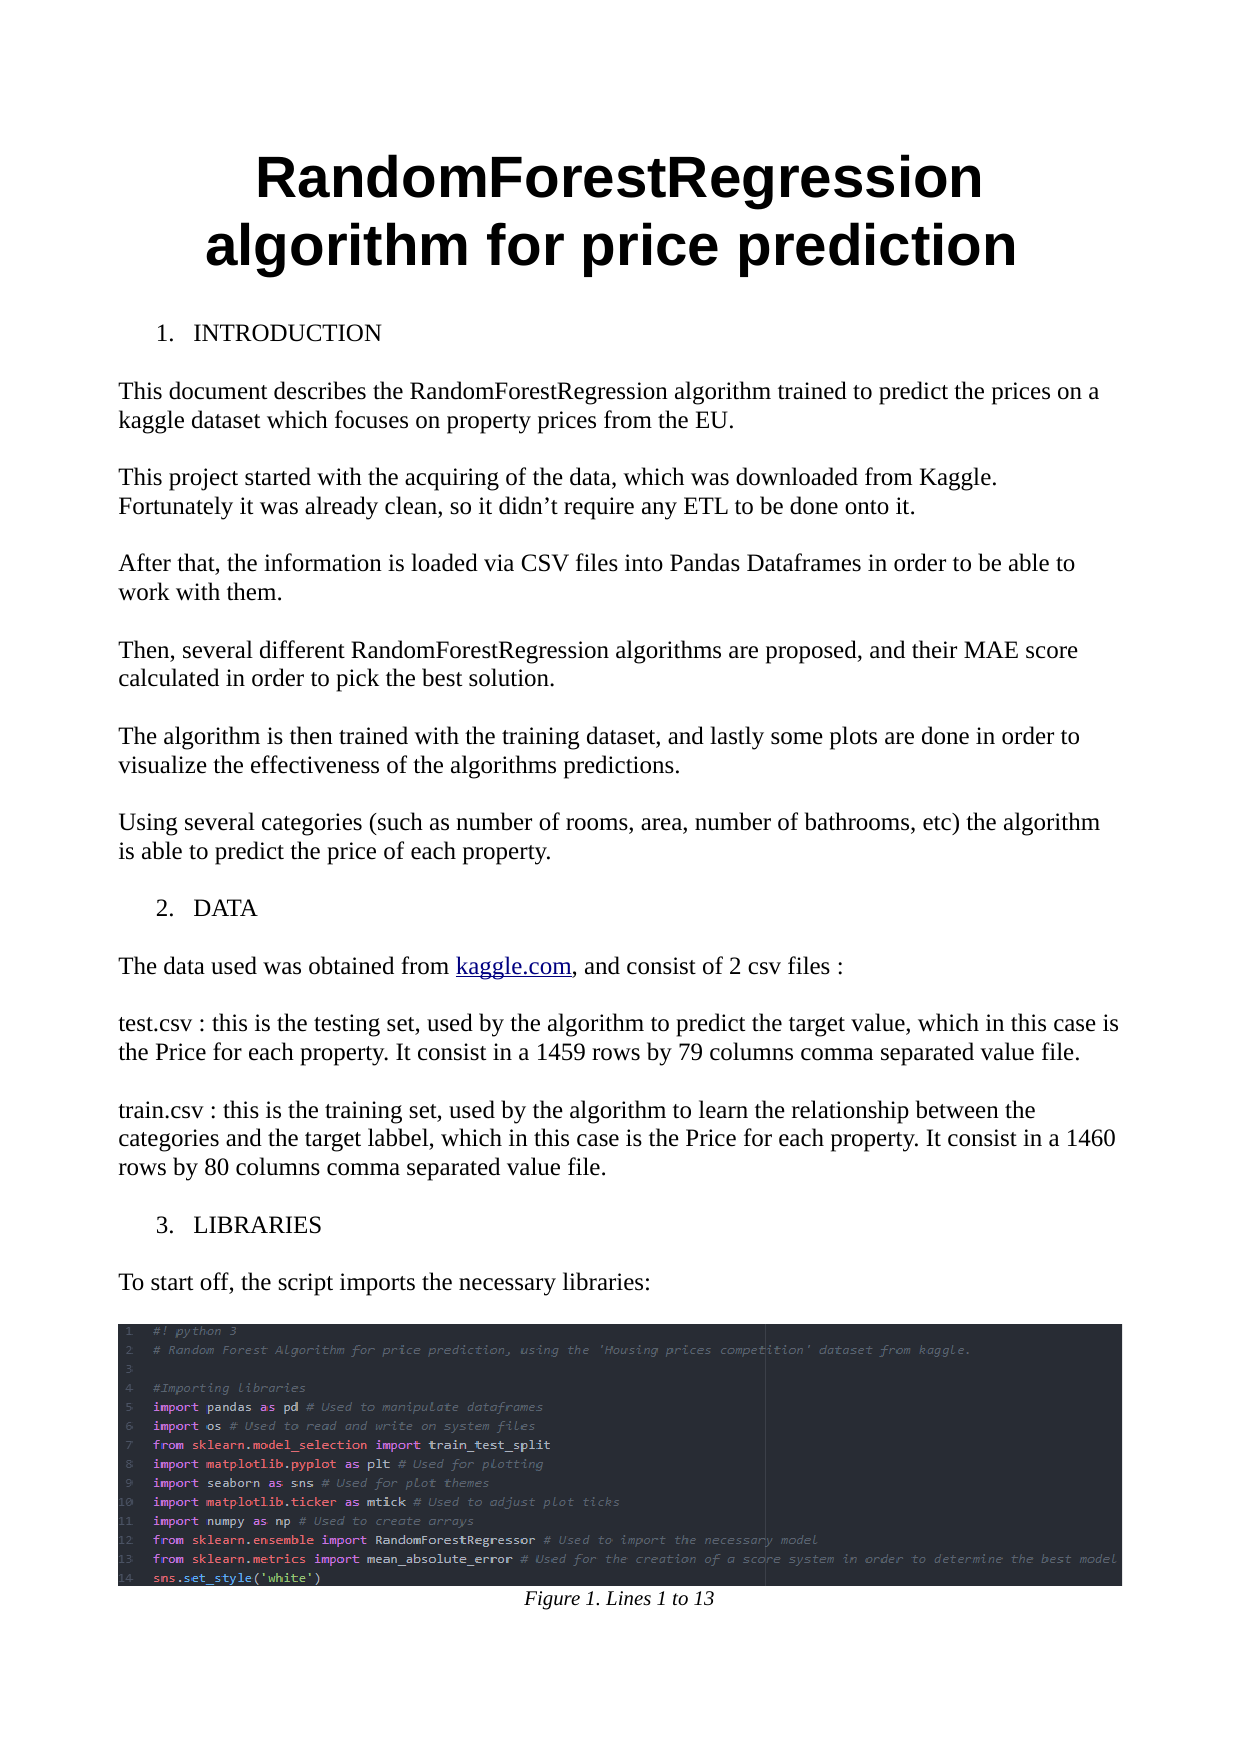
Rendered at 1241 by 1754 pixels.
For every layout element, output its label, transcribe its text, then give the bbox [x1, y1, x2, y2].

text Then, several different RandomForestRegression algorithms are proposed, and their MAE score calculated in order to pick the best solution. [118, 635, 1122, 692]
list LIBRARIES [156, 1210, 1122, 1238]
text Fortunately it was already clean, so it didn’t require any ETL to be done onto it. [118, 491, 1122, 520]
text Using several categories (such as number of rooms, area, number of bathrooms, etc) the algorithm is able to predict the price of each property. [118, 807, 1122, 865]
list DATA [156, 893, 1122, 922]
text test.csv : this is the testing set, used by the algorithm to predict the target value, which in this case is the Price for each property. It consist in a 1459 rows by 79 columns comma separated value file. [118, 1008, 1122, 1066]
text The algorithm is then trained with the training dataset, and lastly some plots are done in order to visualize the effectiveness of the algorithms predictions. [118, 721, 1122, 778]
text train.csv : this is the training set, used by the algorithm to learn the relationship between the categories and the target labbel, which in this case is the Price for each property. It consist in a 1460 rows by 80 columns comma separated value file. [118, 1095, 1122, 1181]
text To start off, the script imports the necessary libraries: [118, 1267, 1122, 1296]
text This project started with the acquiring of the data, which was downloaded from Kaggle. [118, 462, 1122, 491]
title RandomForestRegression algorithm for price prediction [118, 143, 1122, 277]
text This document describes the RandomForestRegression algorithm trained to predict the prices on a kaggle dataset which focuses on property prices from the EU. [118, 376, 1122, 433]
text After that, the information is loaded via CSV files into Pandas Dataframes in order to be able to work with them. [118, 548, 1122, 606]
text Figure 1. Lines 1 to 13 [118, 1586, 1122, 1610]
picture [118, 1324, 1123, 1586]
text The data used was obtained from kaggle.com, and consist of 2 csv files : [118, 951, 1122, 980]
list INTRODUCTION [156, 318, 1122, 347]
